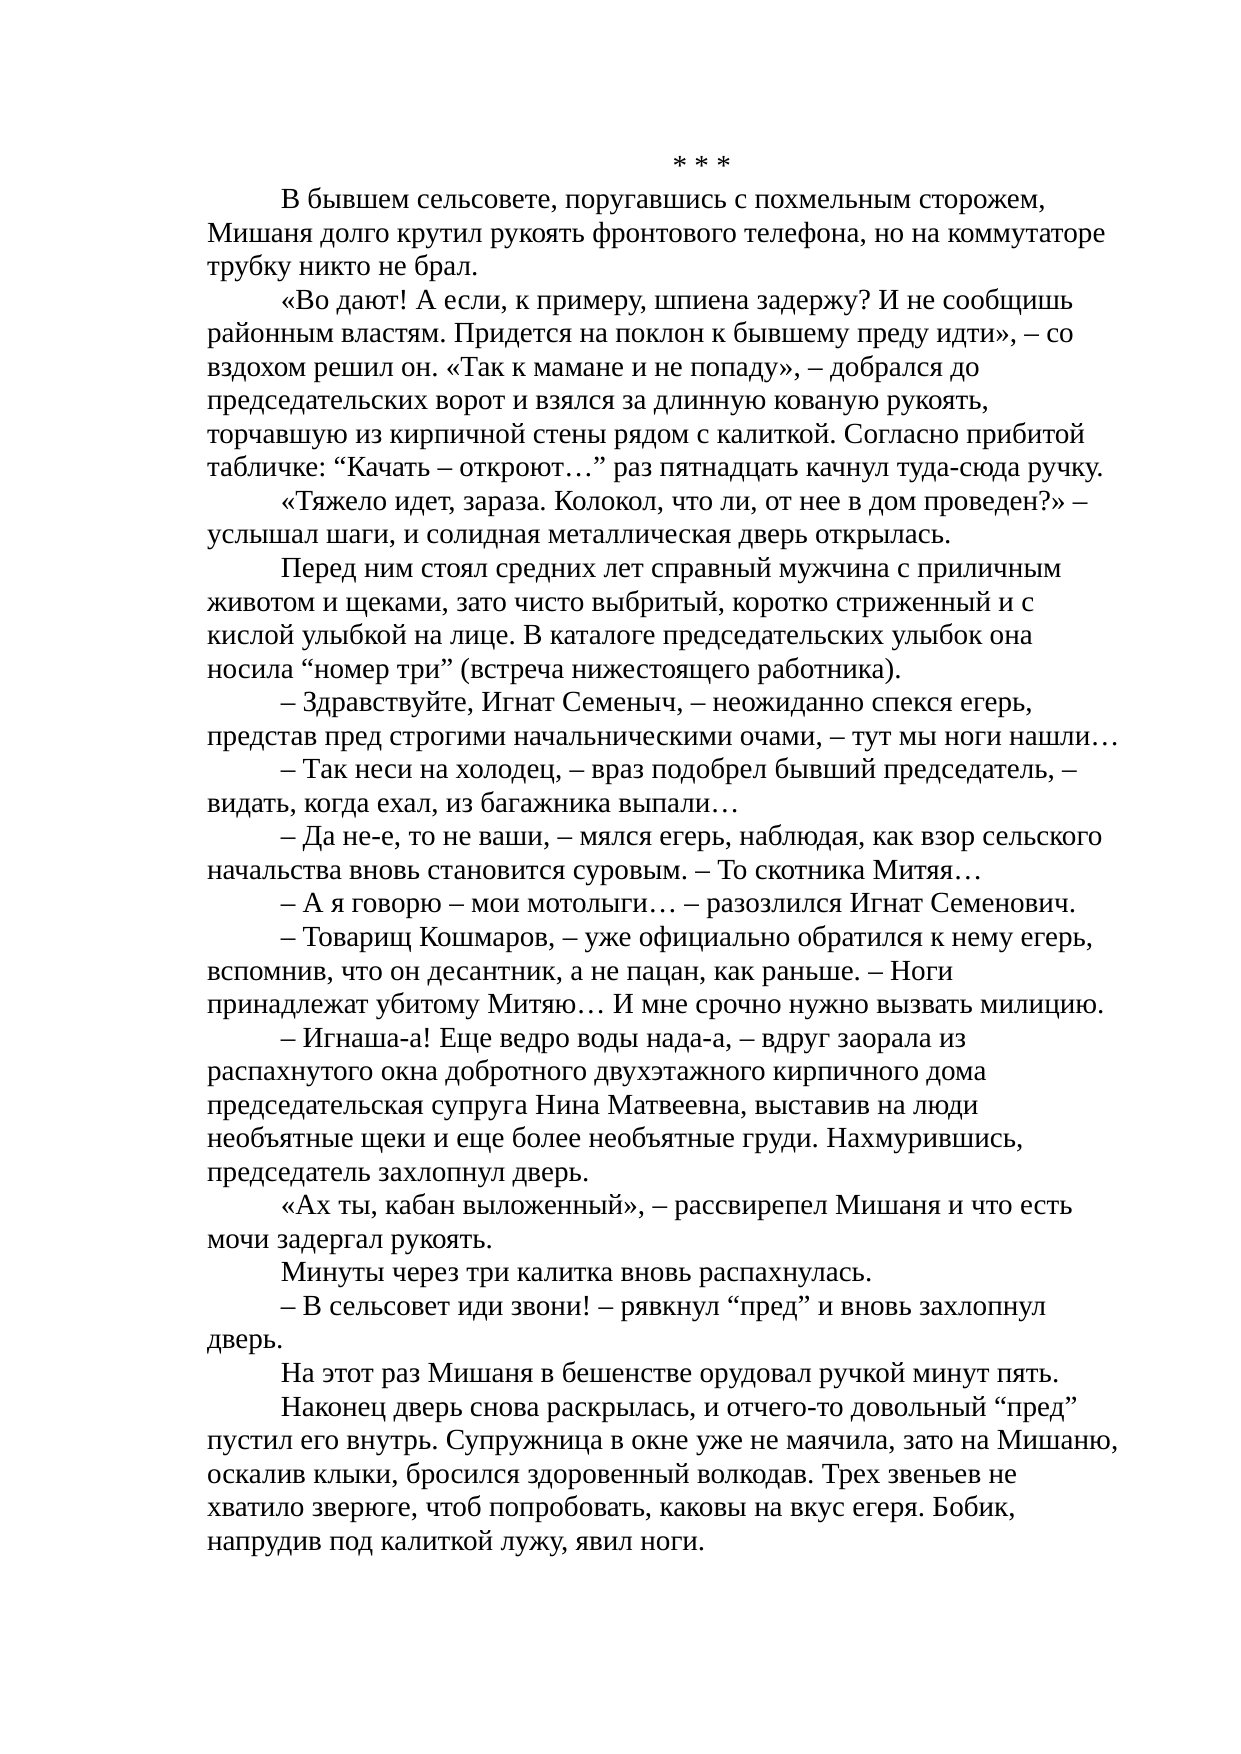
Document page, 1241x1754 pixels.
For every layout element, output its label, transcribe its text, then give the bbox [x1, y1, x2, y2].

text Минуты через три калитка вновь распахнулась. [207, 1254, 1122, 1288]
text «Ах ты, кабан выложенный», – рассвирепел Мишаня и что есть мочи задергал рукоять. [207, 1187, 1122, 1254]
text – Здравствуйте, Игнат Семеныч, – неожиданно спекся егерь, представ пред строгими начальническими очами, – тут мы ноги нашли… [207, 684, 1122, 751]
text Наконец дверь снова раскрылась, и отчего-то довольный “пред” пустил его внутрь. Супружница в окне уже не маячила, зато на Мишаню, оскалив клыки, бросился здоровенный волкодав. Трех звеньев не хватило зверюге, чтоб попробовать, каковы на вкус егеря. Бобик, напрудив под калиткой лужу, явил ноги. [207, 1389, 1122, 1556]
text Перед ним стоял средних лет справный мужчина с приличным животом и щеками, зато чисто выбритый, коротко стриженный и с кислой улыбкой на лице. В каталоге председательских улыбок она носила “номер три” (встреча нижестоящего работника). [207, 550, 1122, 684]
text «Тяжело идет, зараза. Колокол, что ли, от нее в дом проведен?» – услышал шаги, и солидная металлическая дверь открылась. [207, 483, 1122, 550]
text На этот раз Мишаня в бешенстве орудовал ручкой минут пять. [207, 1355, 1122, 1389]
text В бывшем сельсовете, поругавшись с похмельным сторожем, Мишаня долго крутил рукоять фронтового телефона, но на коммутаторе трубку никто не брал. [207, 181, 1122, 282]
text – Да не-е, то не ваши, – мялся егерь, наблюдая, как взор сельского начальства вновь становится суровым. – То скотника Митяя… [207, 818, 1122, 886]
text – Товарищ Кошмаров, – уже официально обратился к нему егерь, вспомнив, что он десантник, а не пацан, как раньше. – Ноги принадлежат убитому Митяю… И мне срочно нужно вызвать милицию. [207, 919, 1122, 1020]
text «Во дают! А если, к примеру, шпиена задержу? И не сообщишь районным властям. Придется на поклон к бывшему преду идти», – со вздохом решил он. «Так к мамане и не попаду», – добрался до председательских ворот и взялся за длинную кованую рукоять, торчавшую из кирпичной стены рядом с калиткой. Согласно прибитой табличке: “Качать – откроют…” раз пятнадцать качнул туда-сюда ручку. [207, 282, 1122, 483]
subtitle * * * [207, 148, 1122, 181]
text – В сельсовет иди звони! – рявкнул “пред” и вновь захлопнул дверь. [207, 1288, 1122, 1355]
text – А я говорю – мои мотолыги… – разозлился Игнат Семенович. [207, 886, 1122, 919]
text – Игнаша-а! Еще ведро воды нада-а, – вдруг заорала из распахнутого окна добротного двухэтажного кирпичного дома председательская супруга Нина Матвеевна, выставив на люди необъятные щеки и еще более необъятные груди. Нахмурившись, председатель захлопнул дверь. [207, 1020, 1122, 1187]
text – Тaк неси на холодец, – враз подобрел бывший председатель, – видать, когда ехал, из багажника выпали… [207, 751, 1122, 818]
